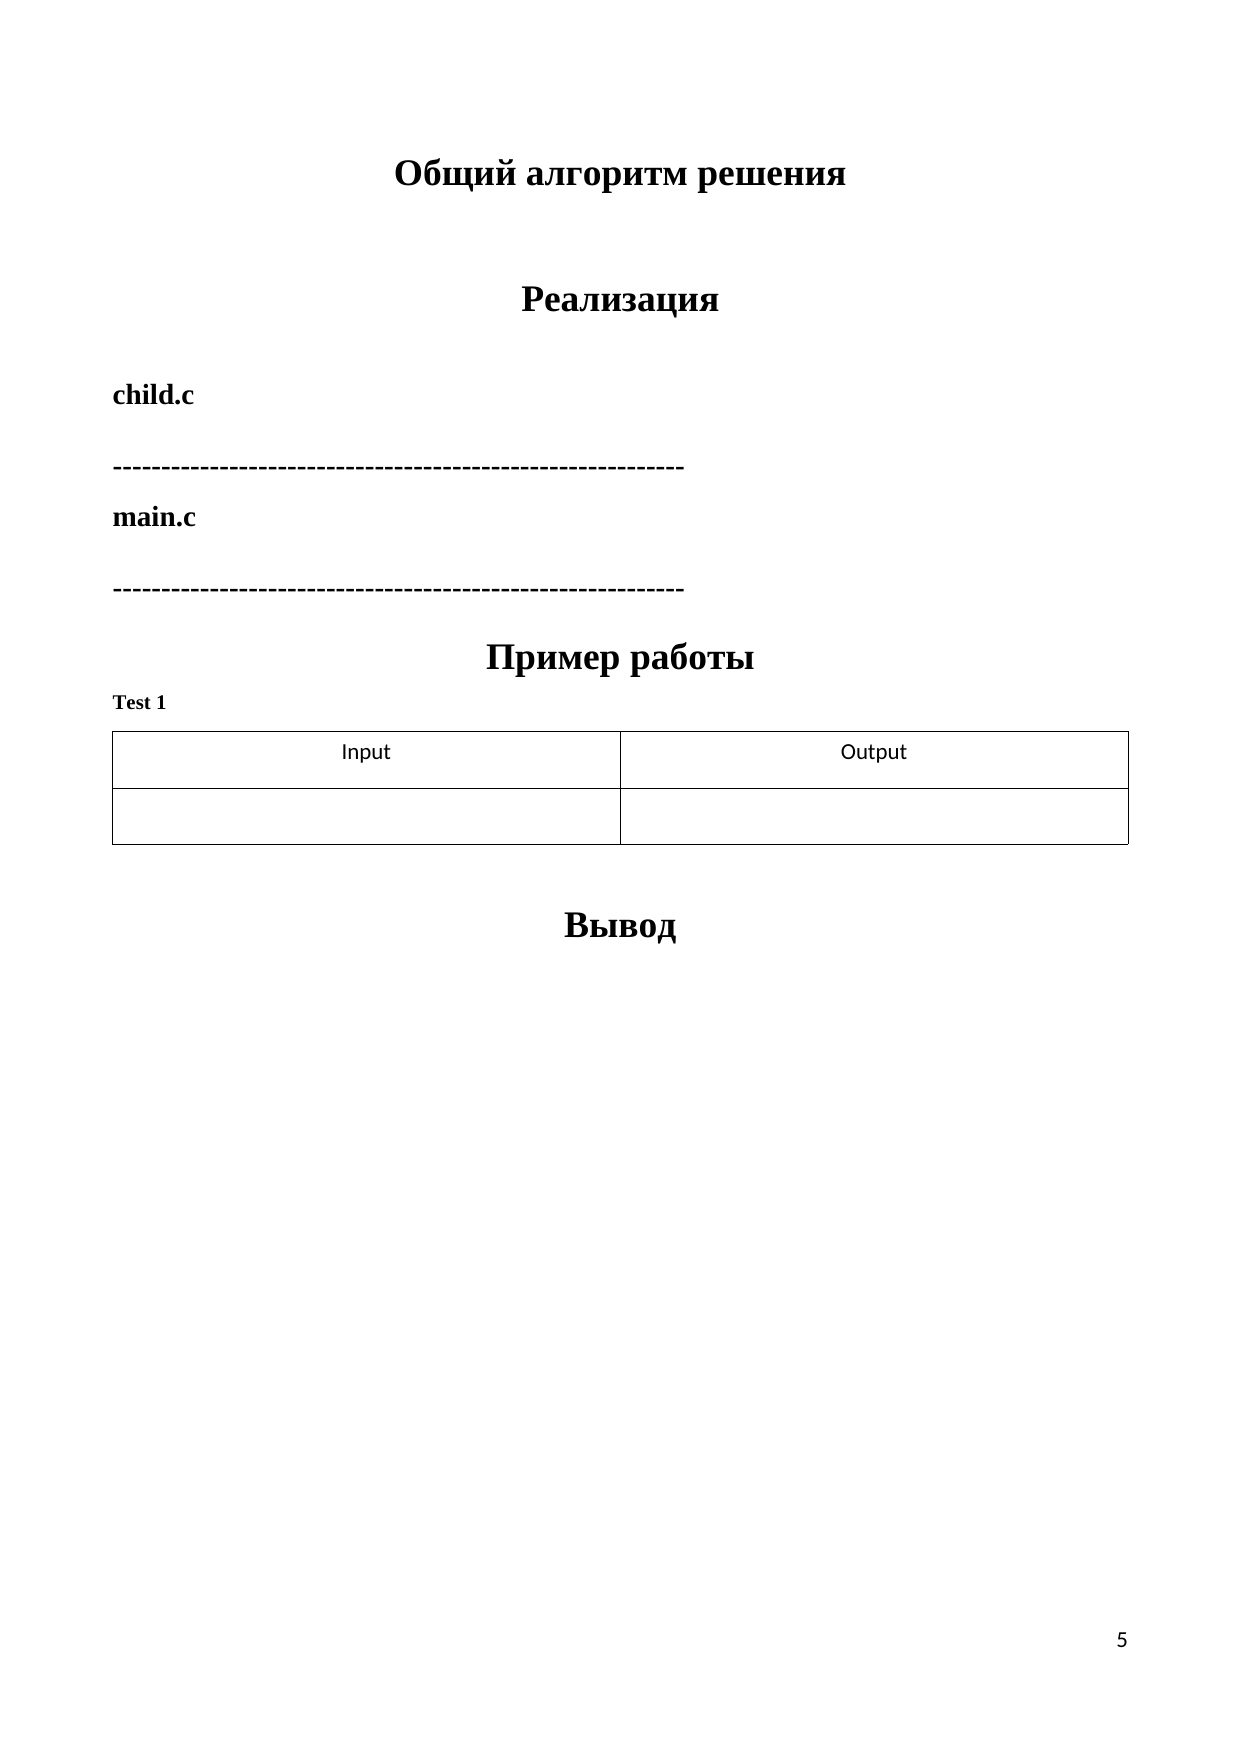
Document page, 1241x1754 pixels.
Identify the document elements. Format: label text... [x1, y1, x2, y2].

text main.c ----------------------------------------------------------- [112, 499, 1128, 603]
table_header Input [113, 732, 620, 788]
subtitle Общий алгоритм решения [112, 150, 1128, 193]
subtitle Вывод [112, 903, 1128, 946]
text Test 1 [112, 689, 1128, 714]
table_cell [113, 789, 620, 844]
table_cell [621, 789, 1128, 844]
table_header Output [621, 732, 1128, 788]
subtitle Реализация [112, 276, 1128, 319]
text child.c ----------------------------------------------------------- [112, 377, 1128, 481]
subtitle Пример работы [112, 635, 1128, 678]
